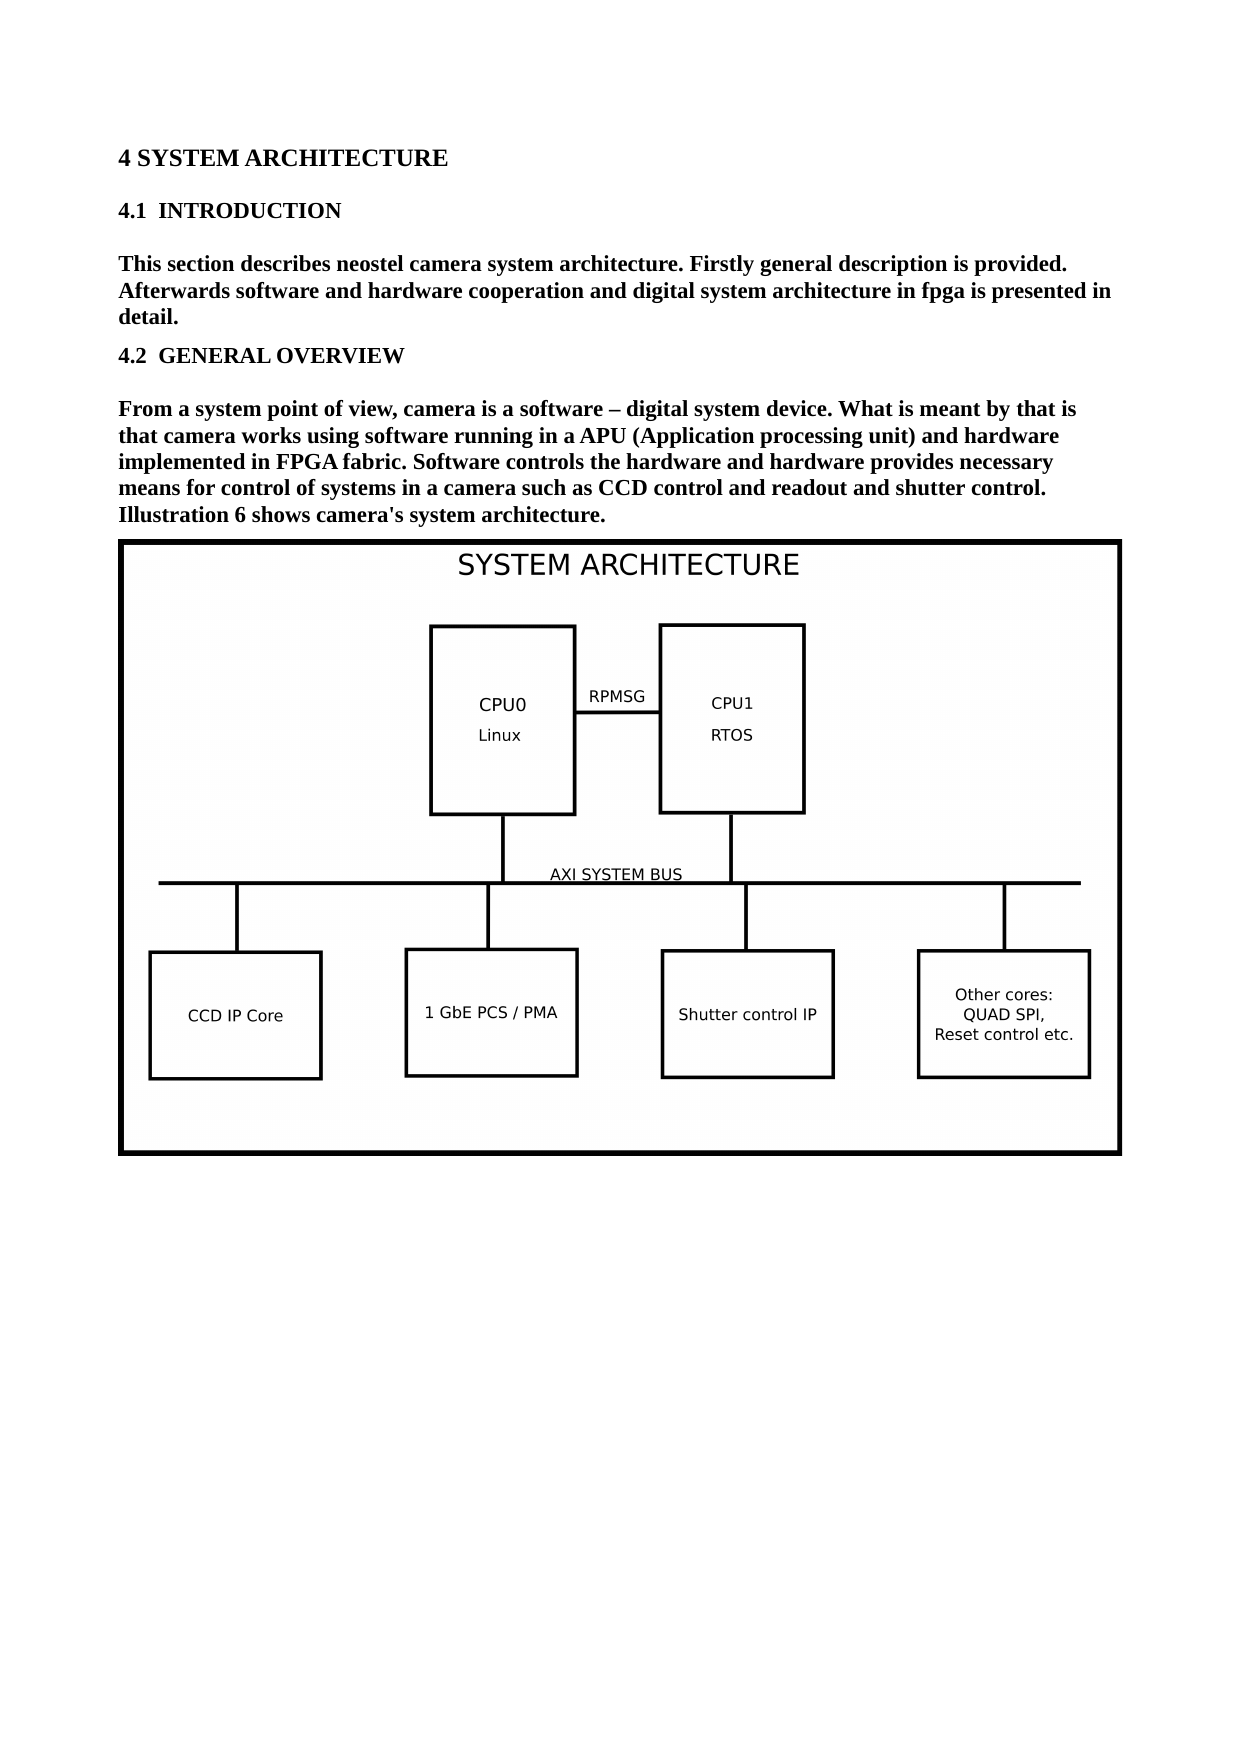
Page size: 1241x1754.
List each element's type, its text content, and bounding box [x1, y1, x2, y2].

subtitle 4.1 Introduction [118, 197, 1122, 223]
subtitle 4 SYSTEM ARCHITECTURE [118, 143, 1122, 172]
text From a system point of view, camera is a software – digital system device. What is meant by that is that camera works using software running in a APU (Application processing unit) and hardware implemented in FPGA fabric. Software controls the hardware and hardware provides necessary means for control of systems in a camera such as CCD control and readout and shutter control. Illustration 6 shows camera's system architecture. [118, 395, 1122, 527]
picture [118, 539, 1123, 1156]
text This section describes neostel camera system architecture. Firstly general description is provided. Afterwards software and hardware cooperation and digital system architecture in fpga is presented in detail. [118, 250, 1122, 329]
subtitle 4.2 general overview [118, 342, 1122, 368]
